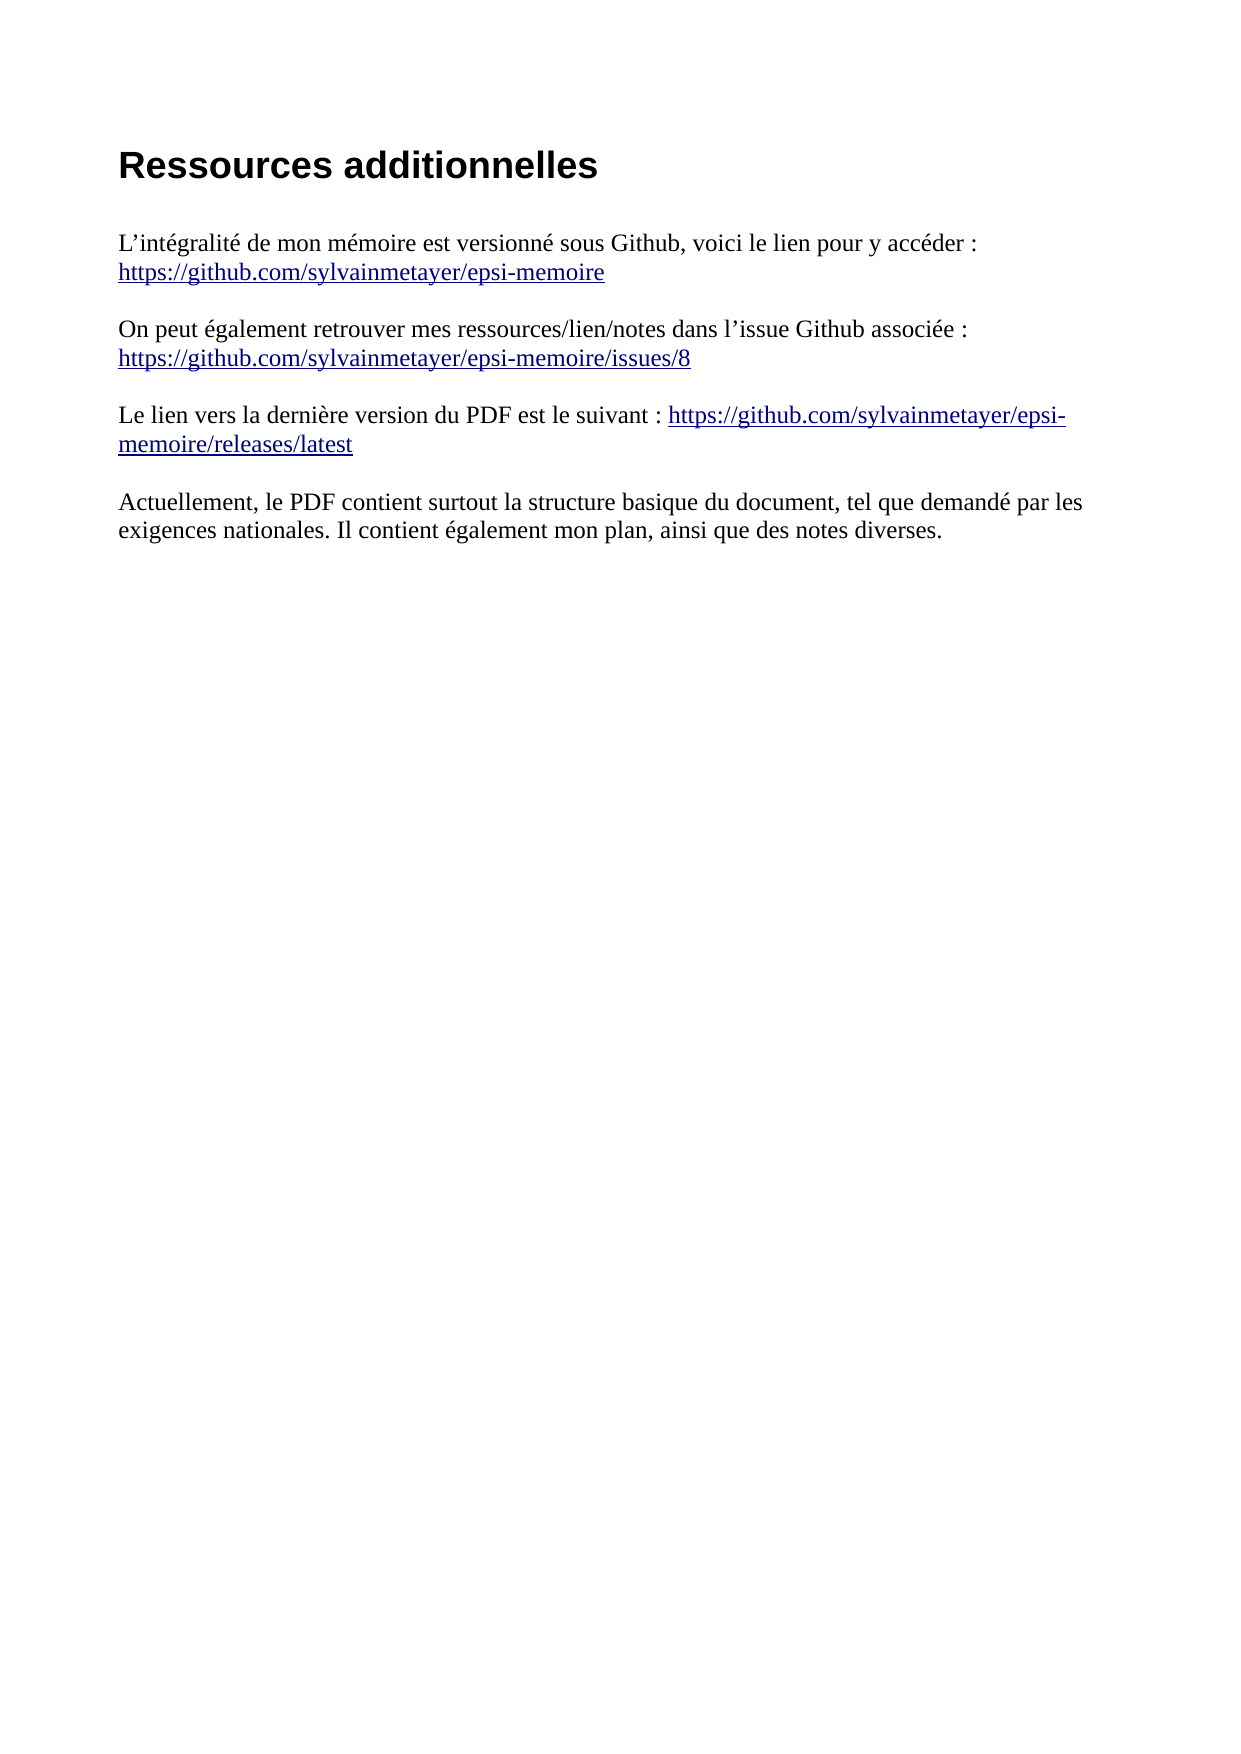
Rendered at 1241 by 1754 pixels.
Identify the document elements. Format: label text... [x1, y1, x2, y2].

text On peut également retrouver mes ressources/lien/notes dans l’issue Github associée : https://github.com/sylvainmetayer/epsi-memoire/issues/8 [118, 314, 1122, 372]
text Actuellement, le PDF contient surtout la structure basique du document, tel que demandé par les exigences nationales. Il contient également mon plan, ainsi que des notes diverses. [118, 487, 1122, 544]
text L’intégralité de mon mémoire est versionné sous Github, voici le lien pour y accéder : https://github.com/sylvainmetayer/epsi-memoire [118, 228, 1122, 286]
subtitle Ressources additionnelles [118, 143, 1122, 187]
text Le lien vers la dernière version du PDF est le suivant : https://github.com/sylvainmetayer/epsi-memoire/releases/latest [118, 401, 1122, 458]
